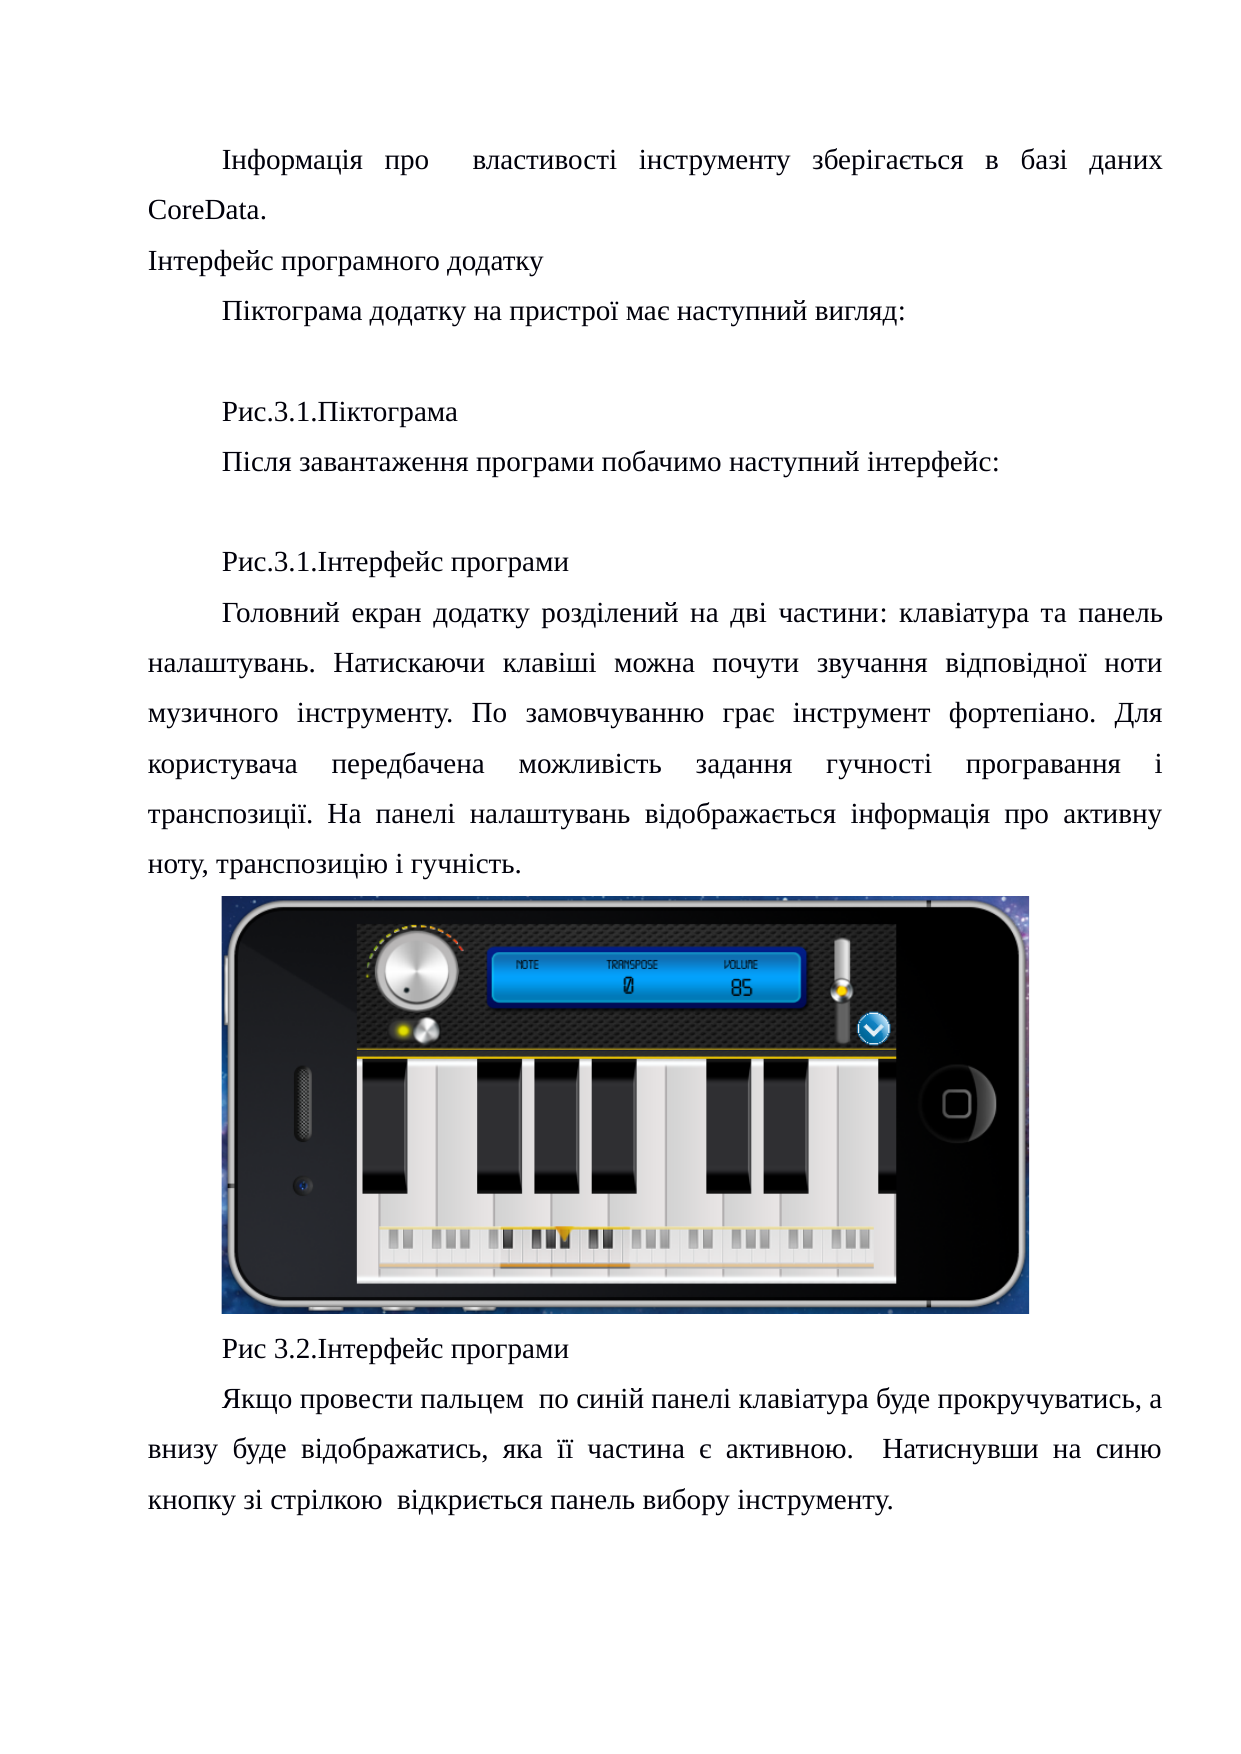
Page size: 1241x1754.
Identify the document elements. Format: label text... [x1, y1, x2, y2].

subtitle Після завантаження програми побачимо наступний інтерфейс: [148, 444, 1163, 477]
subtitle Головний екран додатку розділений на дві частини: клавіатура та панель налаштувань. Натискаючи клавіші можна почути звучання відповідної ноти музичного інструменту. По замовчуванню грає інструмент фортепіано. Для користувача передбачена можливість задання гучності програвання і транспозиції. На панелі налаштувань відображається інформація про активну ноту, транспозицію і гучність. [148, 595, 1163, 880]
subtitle Піктограма додатку на пристрої має наступний вигляд: [148, 293, 1163, 327]
picture [221, 896, 1030, 1314]
subtitle Якщо провести пальцем по синій панелі клавіатура буде прокручуватись, а внизу буде відображатись, яка її частина є активною. Натиснувши на синю кнопку зі стрілкою відкриється панель вибору інструменту. [148, 1381, 1163, 1515]
subtitle Рис 3.2.Інтерфейс програми [148, 1331, 1163, 1364]
subtitle Інформація про властивості інструменту зберігається в базі даних CoreData. [148, 142, 1163, 226]
subtitle Рис.3.1.Піктограма [148, 394, 1163, 427]
subtitle Рис.3.1.Інтерфейс програми [148, 544, 1163, 578]
subtitle Інтерфейс програмного додатку [148, 243, 1163, 276]
